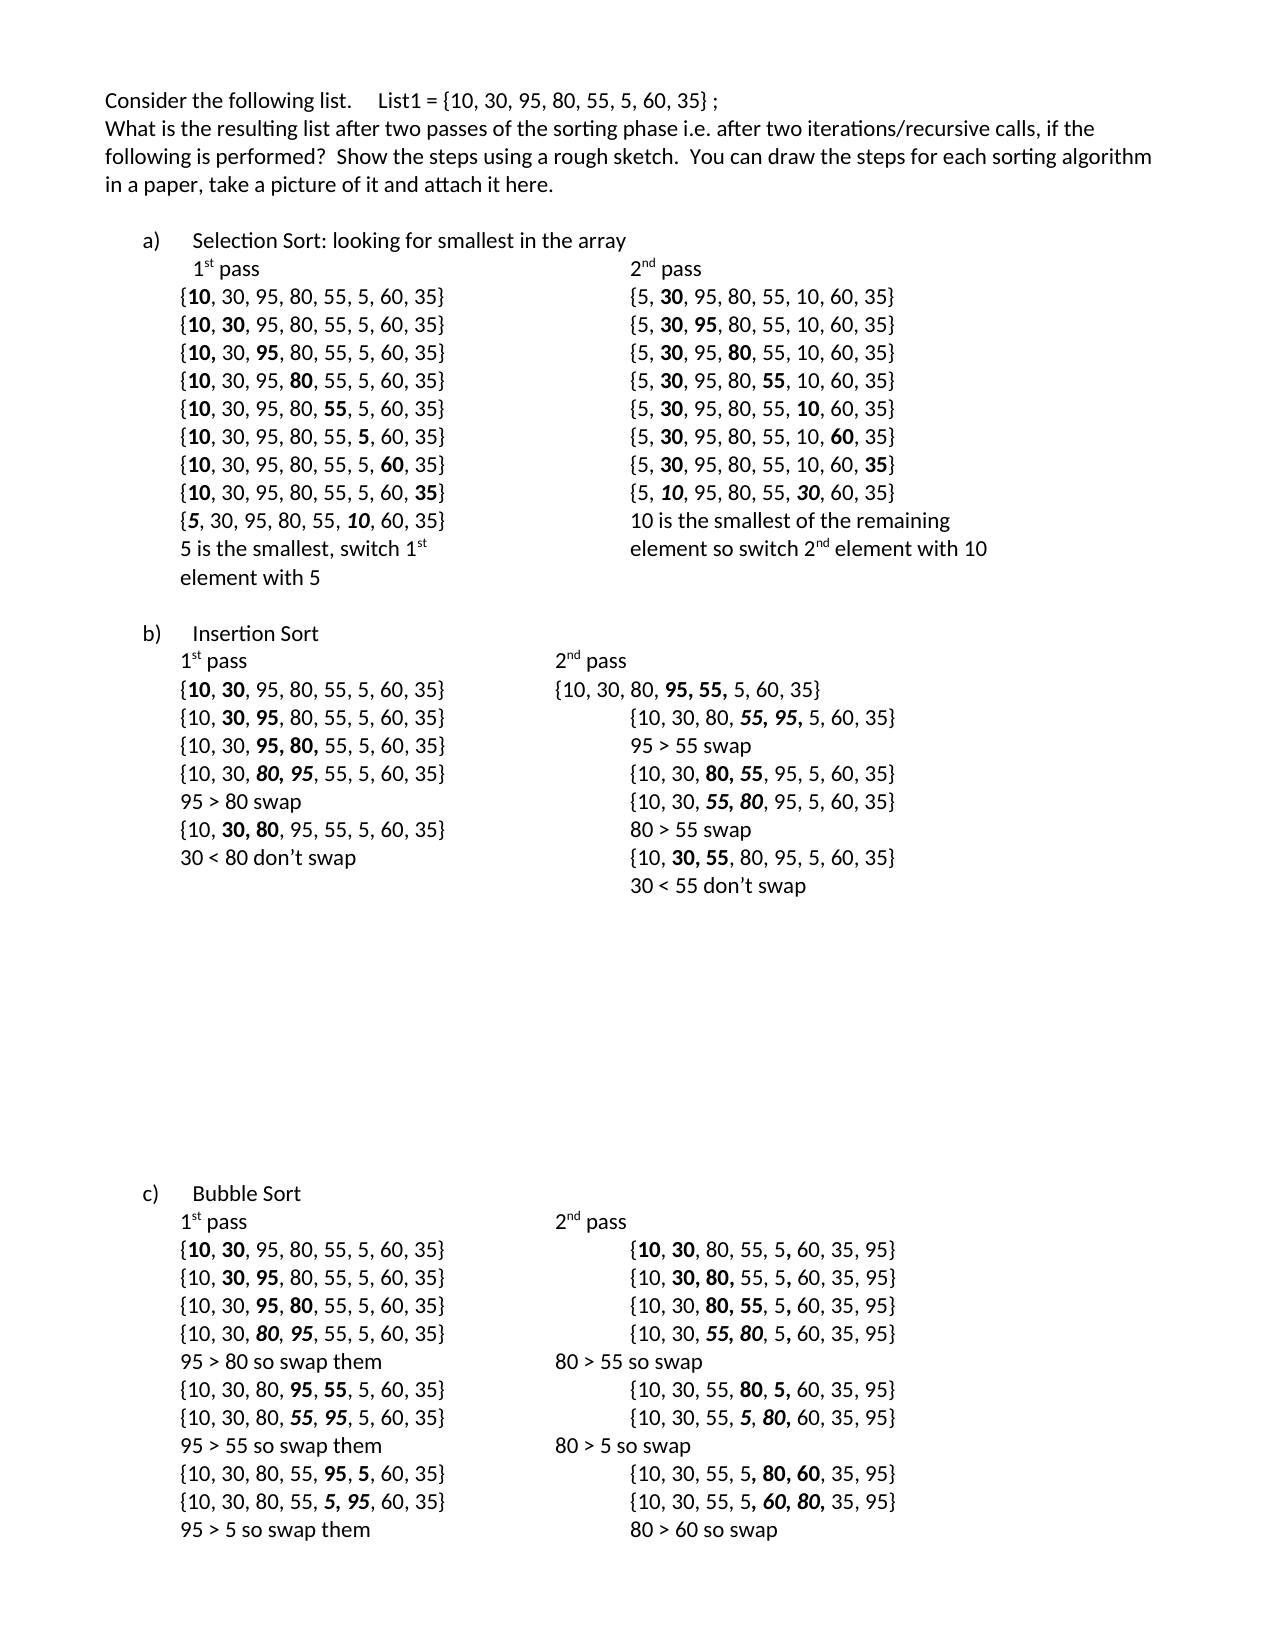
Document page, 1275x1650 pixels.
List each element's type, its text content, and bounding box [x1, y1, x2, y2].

text {10, 30, 80, 95, 55, 5, 60, 35} {10, 30, 80, 55, 95, 5, 60, 35} [105, 759, 1170, 787]
list 1st pass 2nd pass [180, 647, 1170, 675]
text 95 > 55 so swap them 80 > 5 so swap [105, 1431, 1170, 1459]
list 5 is the smallest, switch 1st element so switch 2nd element with 10 [105, 534, 1170, 563]
text 95 > 80 so swap them 80 > 55 so swap [105, 1347, 1170, 1375]
text {10, 30, 80, 55, 5, 95, 60, 35} {10, 30, 55, 5, 60, 80, 35, 95} [105, 1487, 1170, 1515]
text {10, 30, 80, 55, 95, 5, 60, 35} {10, 30, 55, 5, 80, 60, 35, 95} [105, 1403, 1170, 1431]
text 95 > 5 so swap them 80 > 60 so swap [105, 1515, 1170, 1543]
text 30 < 55 don’t swap [105, 871, 1170, 899]
text Consider the following list. List1 = {10, 30, 95, 80, 55, 5, 60, 35} ; [105, 86, 1170, 114]
list {10, 30, 95, 80, 55, 5, 60, 35} {5, 30, 95, 80, 55, 10, 60, 35} [105, 451, 1170, 478]
list {10, 30, 95, 80, 55, 5, 60, 35} {5, 30, 95, 80, 55, 10, 60, 35} [105, 394, 1170, 422]
list {10, 30, 95, 80, 55, 5, 60, 35} {5, 30, 95, 80, 55, 10, 60, 35} [105, 422, 1170, 451]
text {10, 30, 80, 95, 55, 5, 60, 35} 80 > 55 swap [105, 815, 1170, 843]
text 30 < 80 don’t swap {10, 30, 55, 80, 95, 5, 60, 35} [105, 843, 1170, 871]
text {10, 30, 95, 80, 55, 5, 60, 35} {5, 30, 95, 80, 55, 10, 60, 35} [105, 282, 1170, 310]
text {10, 30, 80, 95, 55, 5, 60, 35} {10, 30, 55, 80, 5, 60, 35, 95} [105, 1375, 1170, 1403]
text What is the resulting list after two passes of the sorting phase i.e. after two iterations/recursive calls, if the following is performed? Show the steps using a rough sketch. You can draw the steps for each sorting algorithm in a paper, take a picture of it and attach it here. [105, 114, 1170, 198]
text {10, 30, 95, 80, 55, 5, 60, 35} {5, 30, 95, 80, 55, 10, 60, 35} [105, 310, 1170, 338]
text {10, 30, 95, 80, 55, 5, 60, 35} {10, 30, 80, 55, 5, 60, 35, 95} [105, 1291, 1170, 1319]
text {10, 30, 95, 80, 55, 5, 60, 35} {10, 30, 80, 95, 55, 5, 60, 35} [105, 675, 1170, 703]
text 1st pass 2nd pass [105, 1207, 1170, 1235]
list {10, 30, 95, 80, 55, 5, 60, 35} {5, 30, 95, 80, 55, 10, 60, 35} [105, 338, 1170, 366]
list Bubble Sort [142, 1179, 1170, 1207]
list Selection Sort: looking for smallest in the array [142, 226, 1170, 254]
text {10, 30, 95, 80, 55, 5, 60, 35} 95 > 55 swap [105, 731, 1170, 759]
text {10, 30, 95, 80, 55, 5, 60, 35} {10, 30, 80, 55, 5, 60, 35, 95} [105, 1263, 1170, 1291]
text 95 > 80 swap {10, 30, 55, 80, 95, 5, 60, 35} [105, 787, 1170, 815]
text {10, 30, 80, 95, 55, 5, 60, 35} {10, 30, 55, 80, 5, 60, 35, 95} [105, 1319, 1170, 1347]
text {10, 30, 95, 80, 55, 5, 60, 35} {10, 30, 80, 55, 95, 5, 60, 35} [105, 703, 1170, 731]
list {5, 30, 95, 80, 55, 10, 60, 35} 10 is the smallest of the remaining [105, 507, 1170, 534]
list 1st pass 2nd pass [142, 254, 1170, 282]
text {10, 30, 95, 80, 55, 5, 60, 35} {10, 30, 80, 55, 5, 60, 35, 95} [105, 1235, 1170, 1263]
list element with 5 [105, 563, 1170, 591]
list Insertion Sort [142, 619, 1170, 647]
list {10, 30, 95, 80, 55, 5, 60, 35} {5, 10, 95, 80, 55, 30, 60, 35} [105, 478, 1170, 507]
text {10, 30, 80, 55, 95, 5, 60, 35} {10, 30, 55, 5, 80, 60, 35, 95} [105, 1459, 1170, 1487]
list {10, 30, 95, 80, 55, 5, 60, 35} {5, 30, 95, 80, 55, 10, 60, 35} [105, 366, 1170, 394]
